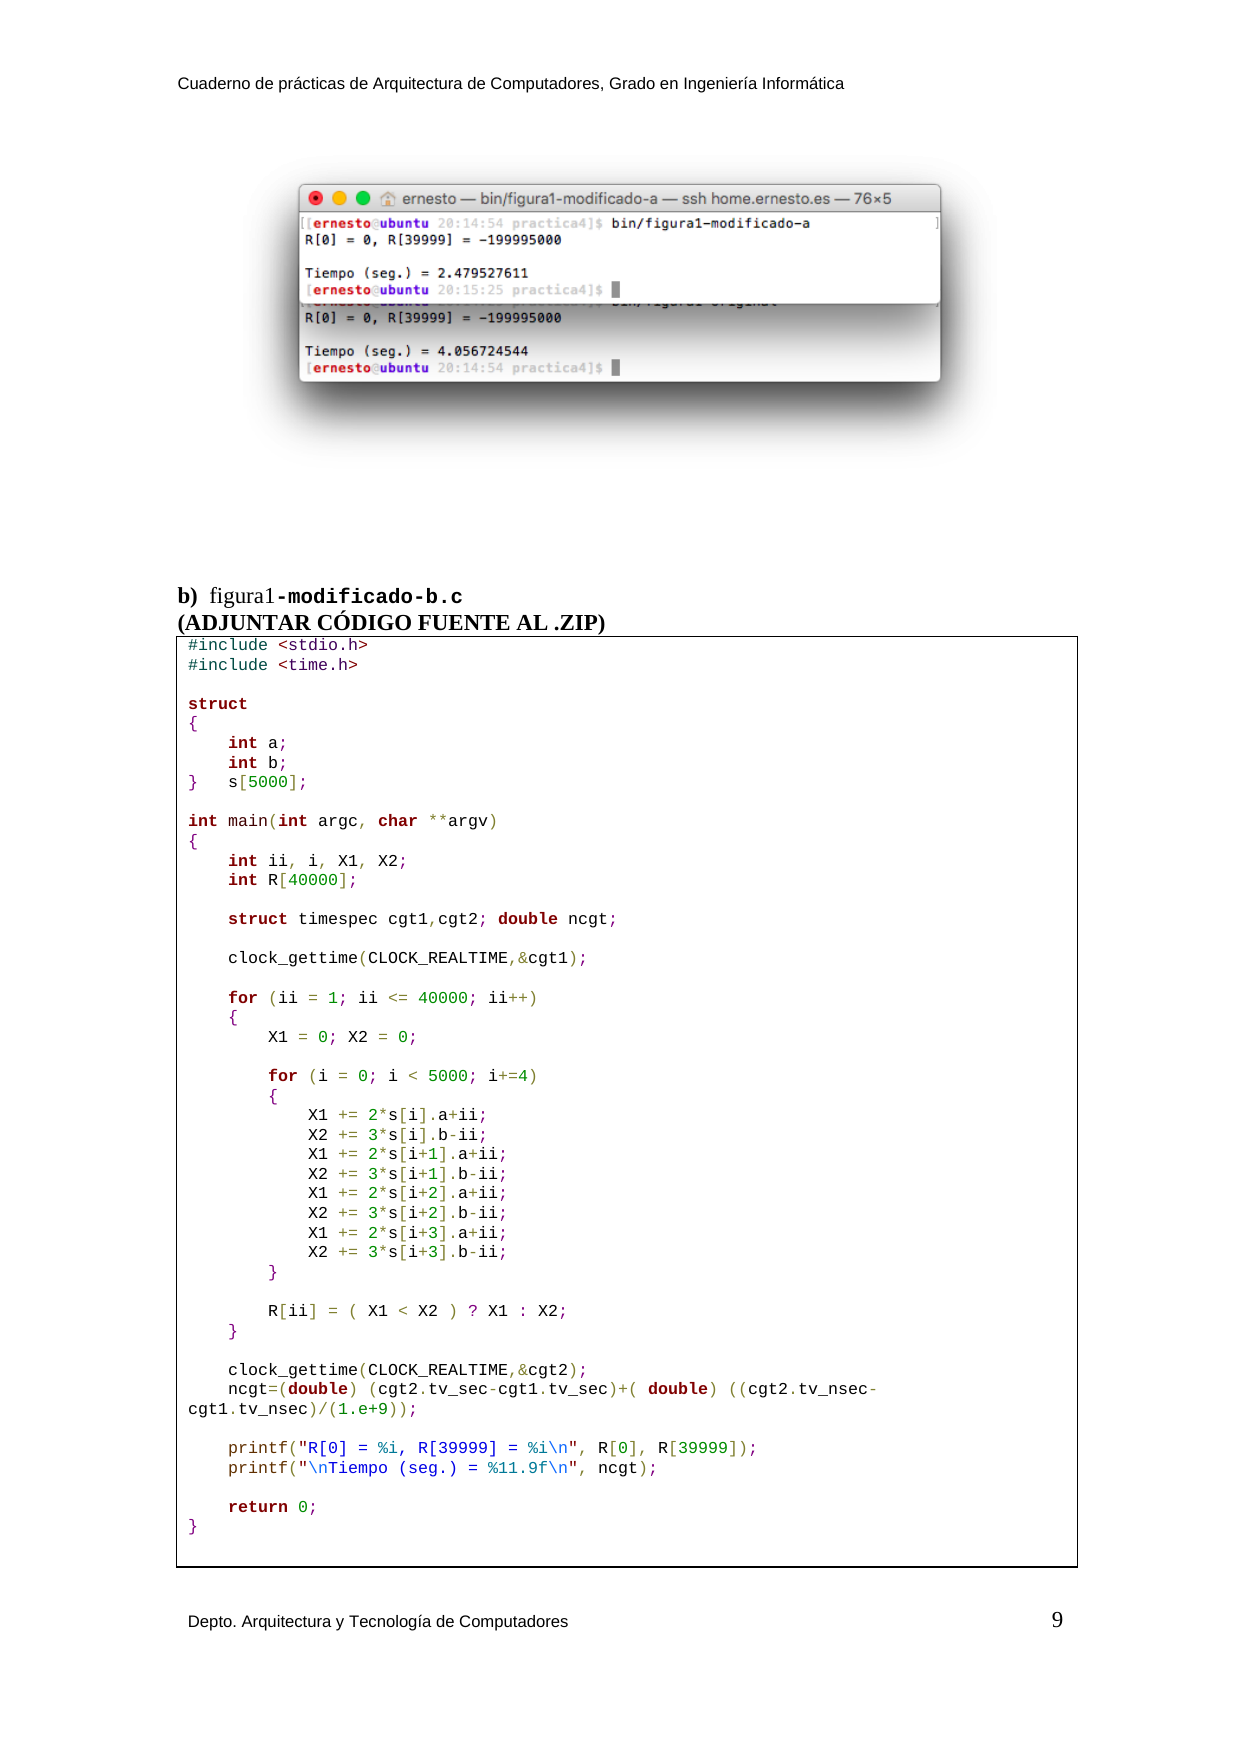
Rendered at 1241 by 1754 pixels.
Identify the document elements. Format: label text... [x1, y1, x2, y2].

text (ADJUNTAR CÓDIGO FUENTE AL .ZIP) [177, 609, 1063, 636]
table_header #include <stdio.h> #include <time.h> struct { int a; int b; } s[5000]; int main(int argc, char **argv) { int ii, i, X1, X2; int R[40000]; struct timespec cgt1,cgt2; double ncgt; clock_gettime(CLOCK_REALTIME,&cgt1); for (ii = 1; ii <= 40000; ii++) { X1 = 0; X2 = 0; for (i = 0; i < 5000; i+=4) { X1 += 2*s[i].a+ii; X2 += 3*s[i].b-ii; X1 += 2*s[i+1].a+ii; X2 += 3*s[i+1].b-ii; X1 += 2*s[i+2].a+ii; X2 += 3*s[i+2].b-ii; X1 += 2*s[i+3].a+ii; X2 += 3*s[i+3].b-ii; } R[ii] = ( X1 < X2 ) ? X1 : X2; } clock_gettime(CLOCK_REALTIME,&cgt2); ncgt=(double) (cgt2.tv_sec-cgt1.tv_sec)+( double) ((cgt2.tv_nsec-cgt1.tv_nsec)/(1.e+9)); printf("R[0] = %i, R[39999] = %i\n", R[0], R[39999]); printf("\nTiempo (seg.) = %11.9f\n", ncgt); return 0; } [177, 637, 1077, 1566]
picture [488, 1462, 498, 1473]
picture [233, 147, 1007, 477]
picture [378, 1442, 388, 1453]
picture [528, 1442, 538, 1453]
text b) figura1-modificado-b.c [177, 582, 1063, 609]
